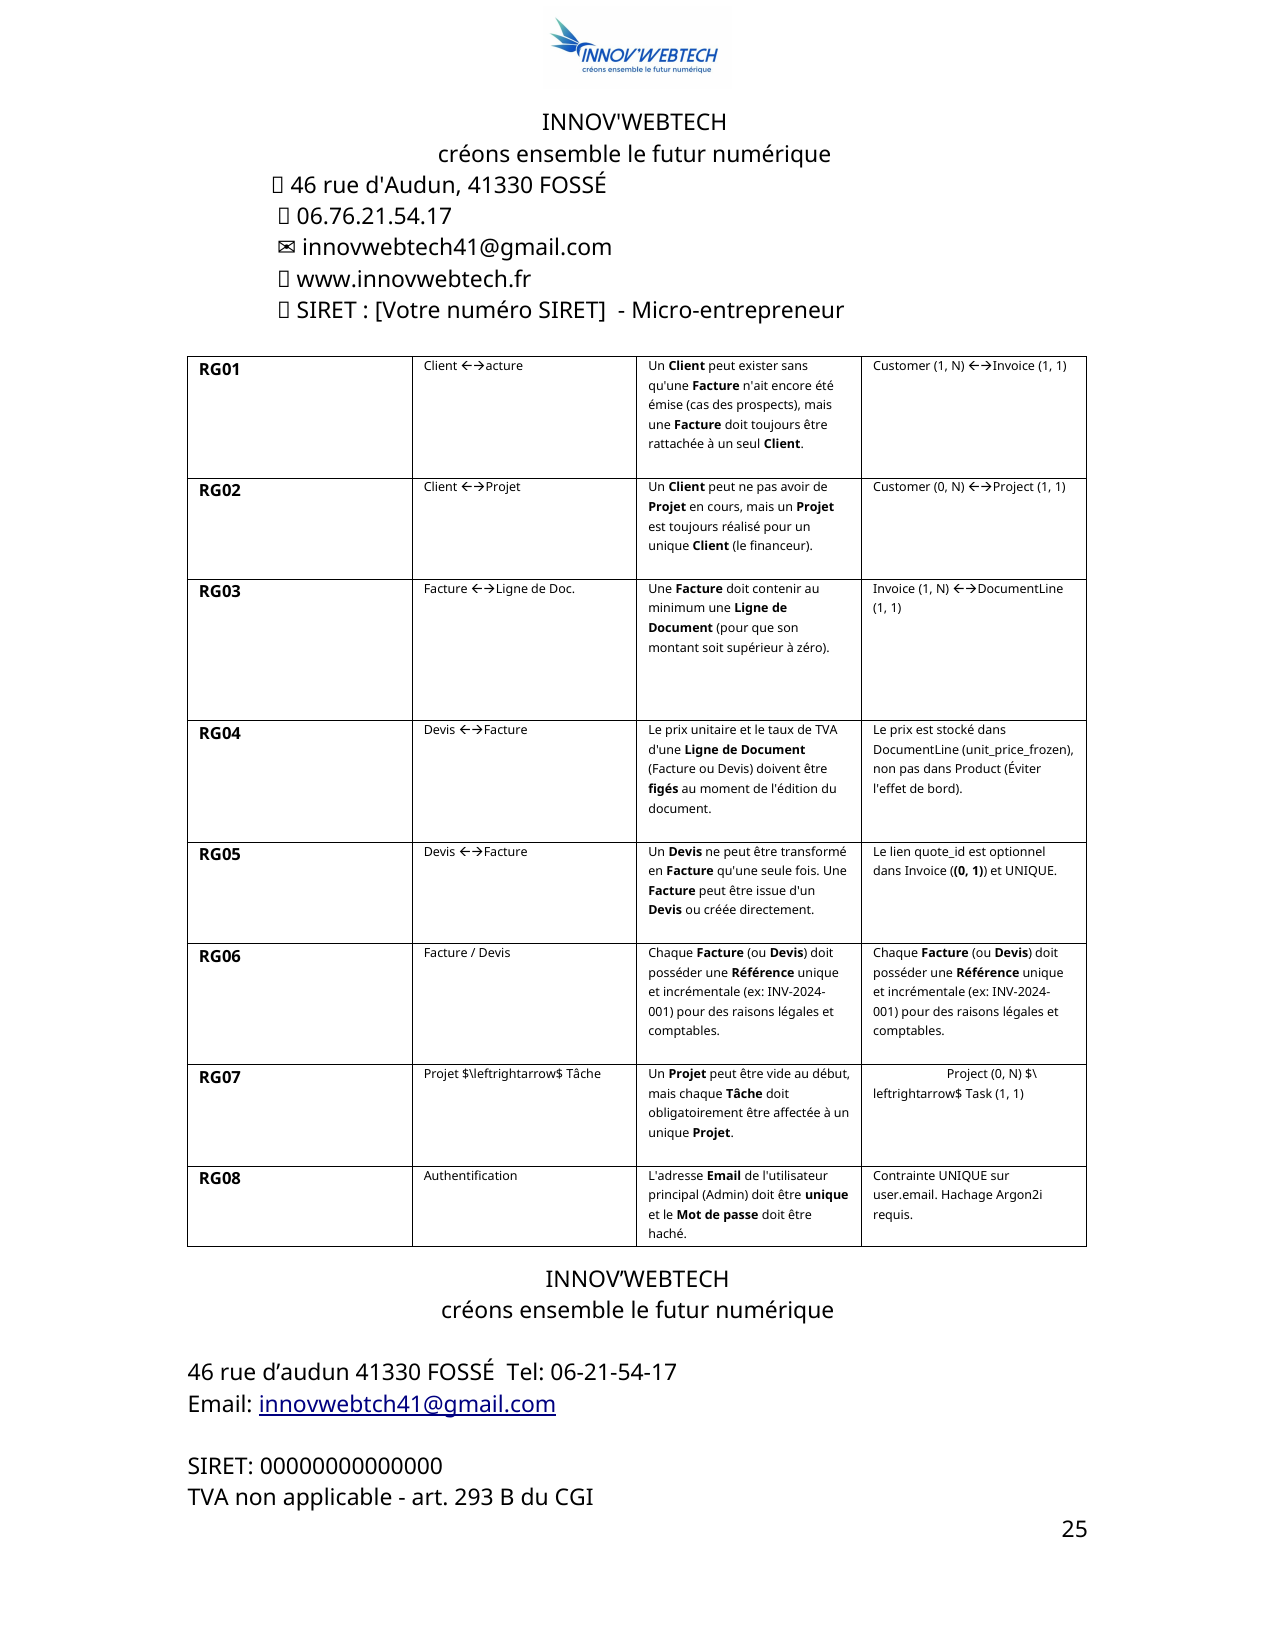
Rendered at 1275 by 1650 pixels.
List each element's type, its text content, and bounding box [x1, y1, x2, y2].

table_cell Project (0, N) $\leftrightarrow$ Task (1, 1) [862, 1065, 1086, 1166]
table_cell RG01 [188, 357, 412, 477]
table_cell Client Projet [413, 479, 636, 579]
table_cell Le prix unitaire et le taux de TVA d'une Ligne de Document (Facture ou Devis) doivent être figés au moment de l'édition du document. [637, 721, 861, 842]
table_cell Devis Facture [413, 843, 636, 943]
table_cell Client acture [413, 357, 636, 477]
table_cell RG02 [188, 479, 412, 579]
table_cell Le prix est stocké dans DocumentLine (unit_price_frozen), non pas dans Product (Éviter l'effet de bord). [862, 721, 1086, 842]
table_cell Chaque Facture (ou Devis) doit posséder une Référence unique et incrémentale (ex: INV-2024-001) pour des raisons légales et comptables. [637, 944, 861, 1064]
table_cell Chaque Facture (ou Devis) doit posséder une Référence unique et incrémentale (ex: INV-2024-001) pour des raisons légales et comptables. [862, 944, 1086, 1064]
table_cell Un Client peut ne pas avoir de Projet en cours, mais un Projet est toujours réalisé pour un unique Client (le financeur). [637, 479, 861, 579]
table_cell Un Client peut exister sans qu'une Facture n'ait encore été émise (cas des prospects), mais une Facture doit toujours être rattachée à un seul Client. [637, 357, 861, 477]
table_cell Facture Ligne de Doc. [413, 580, 636, 720]
table_cell Un Projet peut être vide au début, mais chaque Tâche doit obligatoirement être affectée à un unique Projet. [637, 1065, 861, 1166]
table_cell Un Devis ne peut être transformé en Facture qu'une seule fois. Une Facture peut être issue d'un Devis ou créée directement. [637, 843, 861, 943]
table_cell Authentification [413, 1167, 636, 1246]
table_cell RG05 [188, 843, 412, 943]
table_cell RG06 [188, 944, 412, 1064]
table_cell Customer (0, N) Project (1, 1) [862, 479, 1086, 579]
table_cell RG03 [188, 580, 412, 720]
table_cell Projet $\leftrightarrow$ Tâche [413, 1065, 636, 1166]
table_cell Le lien quote_id est optionnel dans Invoice ((0, 1)) et UNIQUE. [862, 843, 1086, 943]
table_cell Customer (1, N) Invoice (1, 1) [862, 357, 1086, 477]
table_cell Facture / Devis [413, 944, 636, 1064]
table_cell Contrainte UNIQUE sur user.email. Hachage Argon2i requis. [862, 1167, 1086, 1246]
table_cell RG07 [188, 1065, 412, 1166]
table_cell Invoice (1, N) DocumentLine (1, 1) [862, 580, 1086, 720]
table_cell L'adresse Email de l'utilisateur principal (Admin) doit être unique et le Mot de passe doit être haché. [637, 1167, 861, 1246]
table_cell Une Facture doit contenir au minimum une Ligne de Document (pour que son montant soit supérieur à zéro). [637, 580, 861, 720]
table_cell RG04 [188, 721, 412, 842]
table_cell Devis Facture [413, 721, 636, 842]
table_cell RG08 [188, 1167, 412, 1246]
